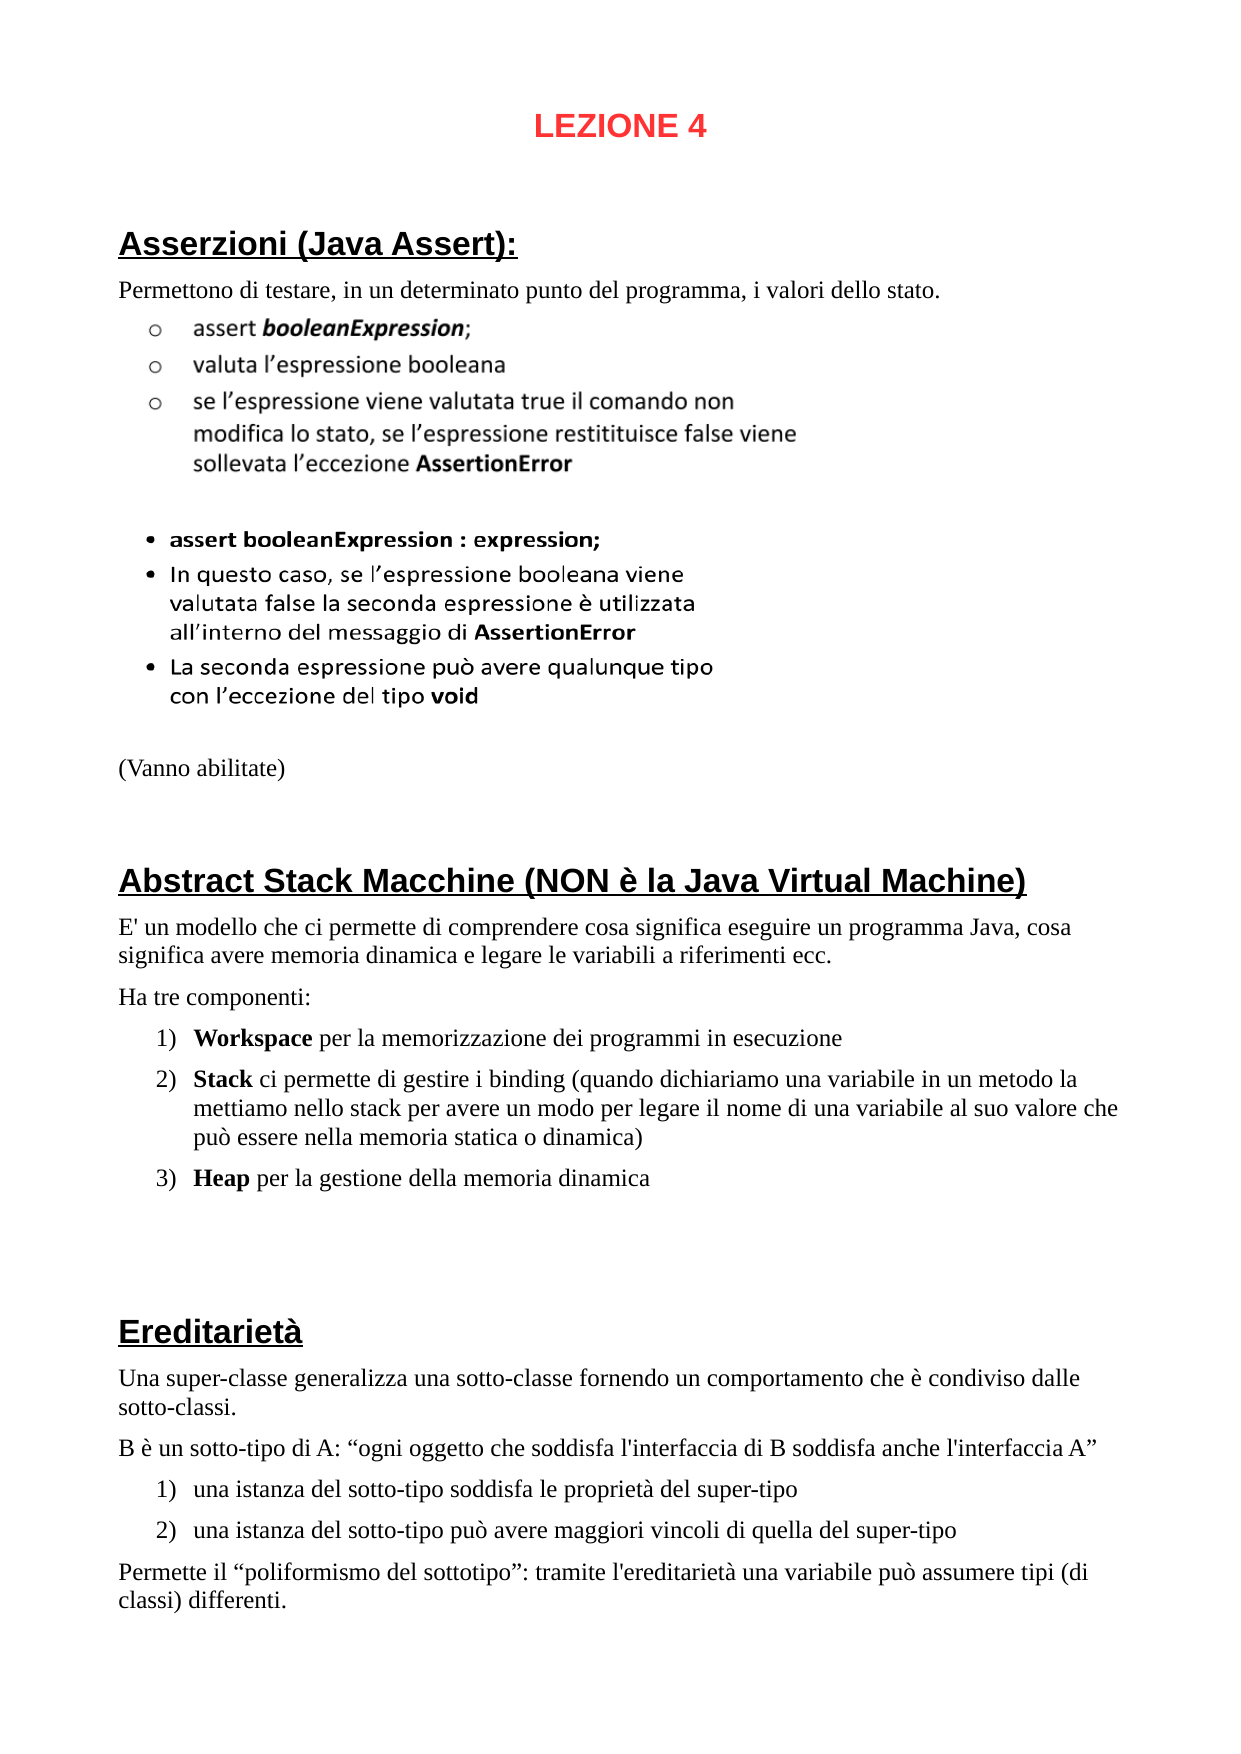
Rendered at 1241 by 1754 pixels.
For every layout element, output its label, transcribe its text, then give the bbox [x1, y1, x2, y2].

picture [139, 521, 724, 712]
text (Vanno abilitate) [118, 753, 1122, 782]
text E' un modello che ci permette di comprendere cosa significa eseguire un programma Java, cosa significa avere memoria dinamica e legare le variabili a riferimenti ecc. [118, 912, 1122, 969]
list Workspace per la memorizzazione dei programmi in esecuzione [156, 1023, 1122, 1052]
text Permettono di testare, in un determinato punto del programma, i valori dello stato. [118, 275, 1122, 303]
list una istanza del sotto-tipo soddisfa le proprietà del super-tipo [156, 1474, 1122, 1503]
picture [132, 316, 818, 489]
text B è un sotto-tipo di A: “ogni oggetto che soddisfa l'interfaccia di B soddisfa anche l'interfaccia A” [118, 1433, 1122, 1462]
subtitle Abstract Stack Macchine (NON è la Java Virtual Machine) [118, 861, 1122, 899]
text Permette il “poliformismo del sottotipo”: tramite l'ereditarietà una variabile può assumere tipi (di classi) differenti. [118, 1557, 1122, 1614]
text Una super-classe generalizza una sotto-classe fornendo un comportamento che è condiviso dalle sotto-classi. [118, 1363, 1122, 1420]
text Ha tre componenti: [118, 982, 1122, 1010]
list Stack ci permette di gestire i binding (quando dichiariamo una variabile in un metodo la mettiamo nello stack per avere un modo per legare il nome di una variabile al suo valore che può essere nella memoria statica o dinamica) [156, 1064, 1122, 1150]
subtitle Ereditarietà [118, 1312, 1122, 1350]
list Heap per la gestione della memoria dinamica [156, 1163, 1122, 1192]
subtitle LEZIONE 4 [118, 106, 1122, 145]
subtitle Asserzioni (Java Assert): [118, 224, 1122, 262]
list una istanza del sotto-tipo può avere maggiori vincoli di quella del super-tipo [156, 1515, 1122, 1544]
